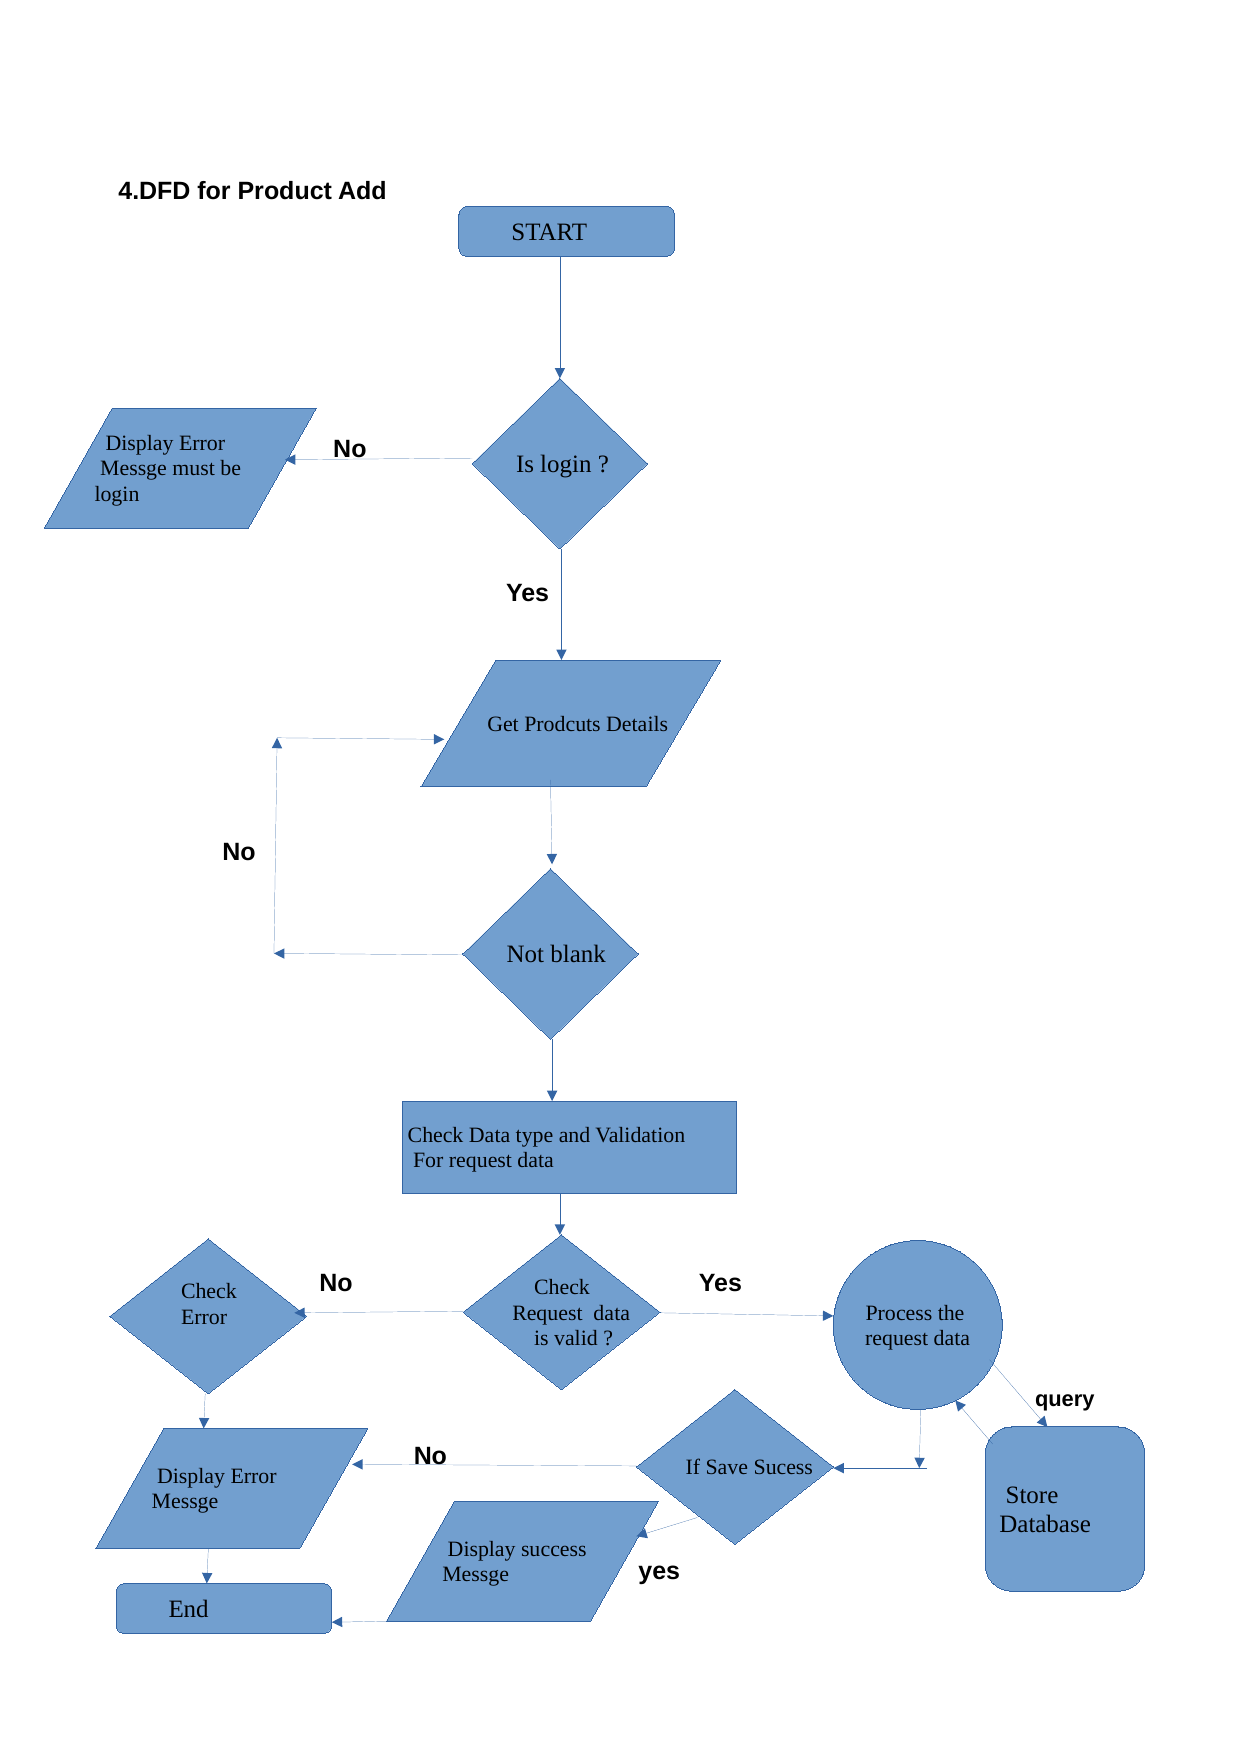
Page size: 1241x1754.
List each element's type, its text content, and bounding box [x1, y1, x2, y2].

text No [118, 1441, 156, 1469]
text [562, 578, 1122, 607]
text No [346, 1441, 668, 1469]
text No [418, 1452, 425, 1464]
text [118, 1268, 169, 1297]
text [921, 1402, 957, 1412]
text No [118, 837, 275, 866]
text [276, 837, 1122, 866]
text [118, 1556, 207, 1584]
text No [247, 1268, 517, 1297]
text [981, 1268, 1122, 1297]
text No [802, 1441, 919, 1468]
text [118, 1383, 920, 1412]
text Yes [606, 1268, 854, 1297]
text 4.DFD for Product Add [118, 176, 1122, 204]
text No [363, 1465, 637, 1469]
text [957, 1383, 1033, 1412]
text query [1011, 1383, 1122, 1412]
text [208, 1556, 422, 1584]
text yes [613, 1556, 992, 1584]
text [619, 434, 1122, 463]
text No [436, 1453, 442, 1462]
text Yes [118, 578, 561, 607]
text No [920, 1441, 988, 1469]
text No [290, 434, 501, 463]
